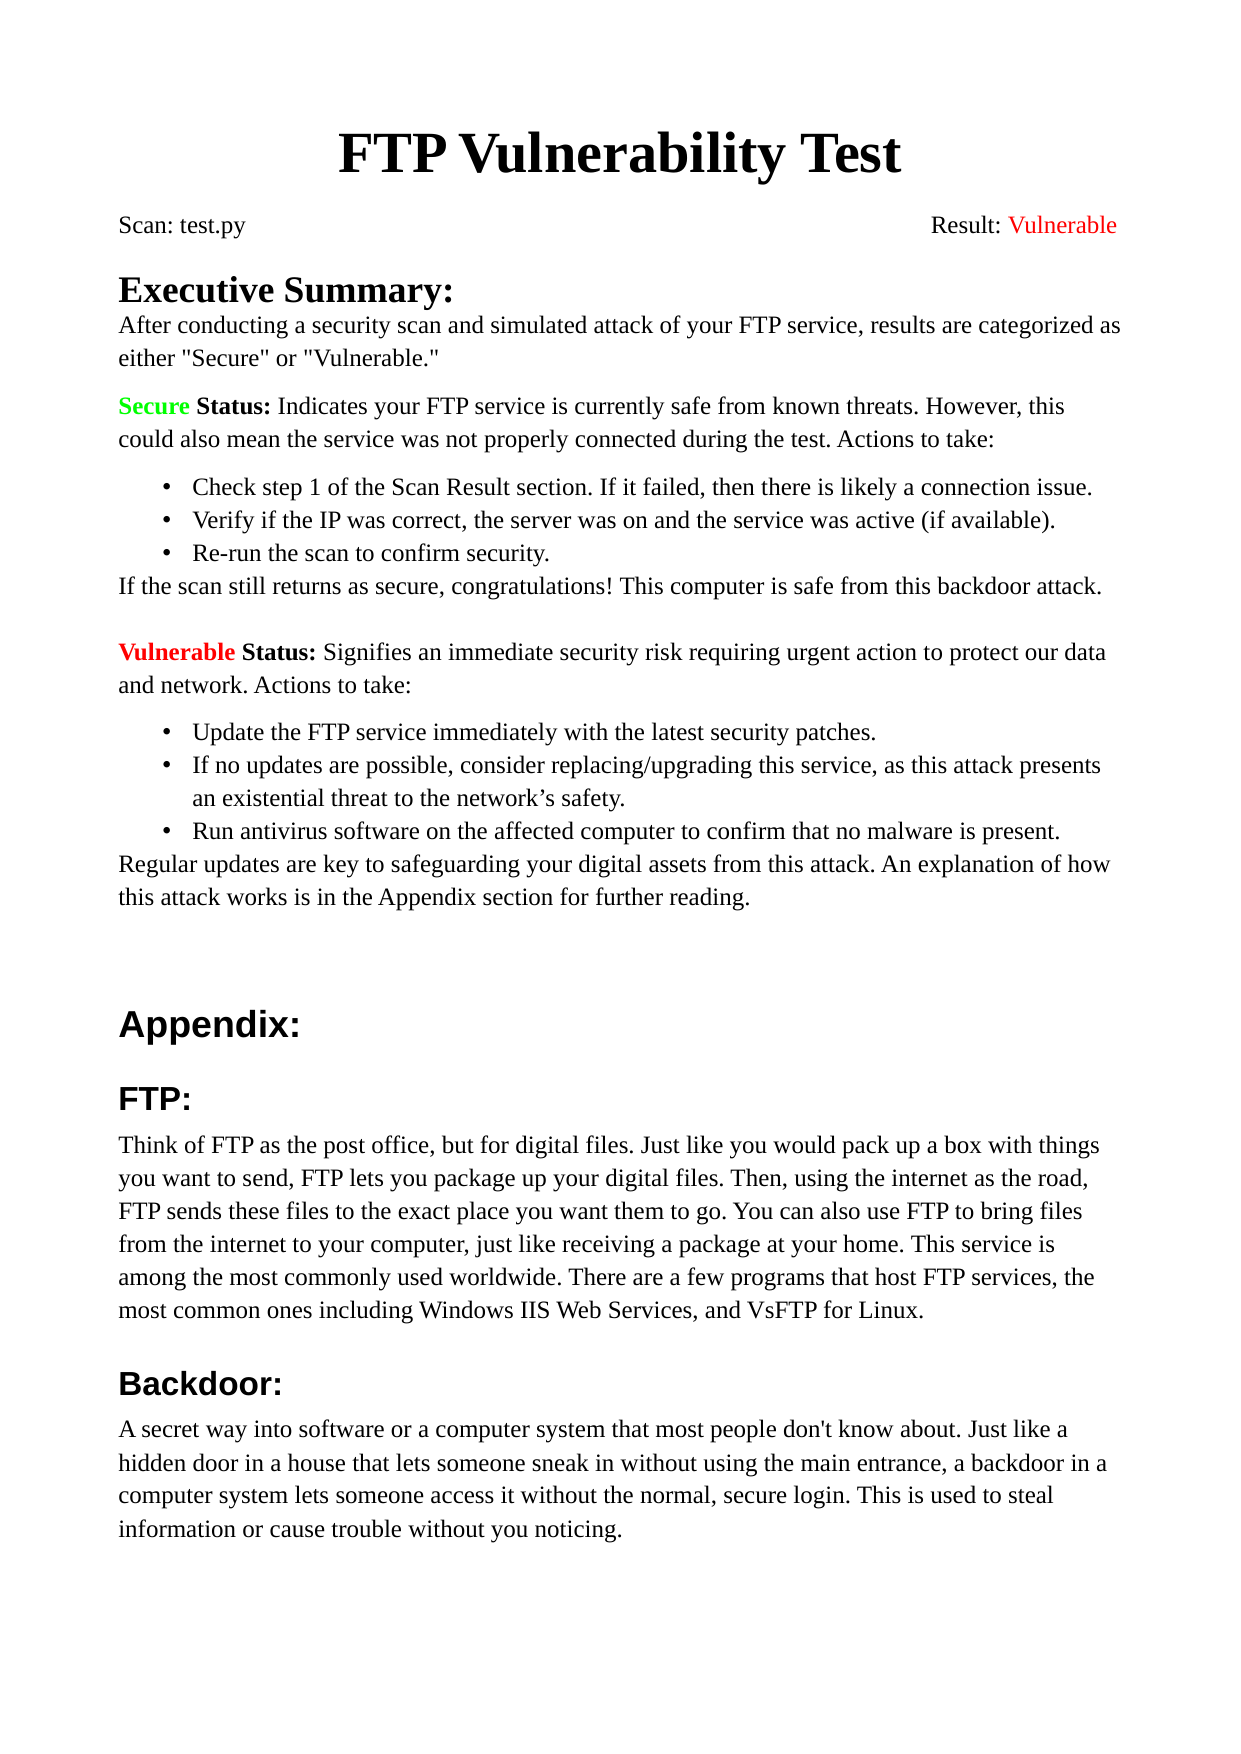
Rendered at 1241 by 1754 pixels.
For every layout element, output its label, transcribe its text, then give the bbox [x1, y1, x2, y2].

text Vulnerable Status: Signifies an immediate security risk requiring urgent action to protect our data and network. Actions to take: [118, 637, 1122, 698]
text Regular updates are key to safeguarding your digital assets from this attack. An explanation of how this attack works is in the Appendix section for further reading. [118, 849, 1122, 911]
text After conducting a security scan and simulated attack of your FTP service, results are categorized as either "Secure" or "Vulnerable." [118, 310, 1122, 372]
list Re-run the scan to confirm security. [162, 538, 1122, 566]
text FTP Vulnerability Test [118, 118, 1122, 185]
list If no updates are possible, consider replacing/upgrading this service, as this attack presents an existential threat to the network’s safety. [162, 750, 1122, 812]
subtitle Appendix: [118, 1003, 1122, 1046]
text Think of FTP as the post office, but for digital files. Just like you would pack up a box with things you want to send, FTP lets you package up your digital files. Then, using the internet as the road, FTP sends these files to the exact place you want them to go. You can also use FTP to bring files from the internet to your computer, just like receiving a package at your home. This service is among the most commonly used worldwide. There are a few programs that host FTP services, the most common ones including Windows IIS Web Services, and VsFTP for Linux. [118, 1130, 1122, 1324]
text Executive Summary: [118, 267, 1122, 310]
list Update the FTP service immediately with the latest security patches. [162, 717, 1122, 746]
subtitle FTP: [118, 1079, 1122, 1118]
subtitle Backdoor: [118, 1364, 1122, 1402]
list Run antivirus software on the affected computer to confirm that no malware is present. [162, 816, 1122, 845]
list Verify if the IP was correct, the server was on and the service was active (if available). [162, 505, 1122, 533]
text Secure Status: Indicates your FTP service is currently safe from known threats. However, this could also mean the service was not properly connected during the test. Actions to take: [118, 391, 1122, 453]
text If the scan still returns as secure, congratulations! This computer is safe from this backdoor attack. [118, 571, 1122, 599]
text Scan: test.py Result: Vulnerable [118, 210, 1122, 238]
list Check step 1 of the Scan Result section. If it failed, then there is likely a connection issue. [162, 472, 1122, 500]
text A secret way into software or a computer system that most people don't know about. Just like a hidden door in a house that lets someone sneak in without using the main entrance, a backdoor in a computer system lets someone access it without the normal, secure login. This is used to steal information or cause trouble without you noticing. [118, 1414, 1122, 1542]
